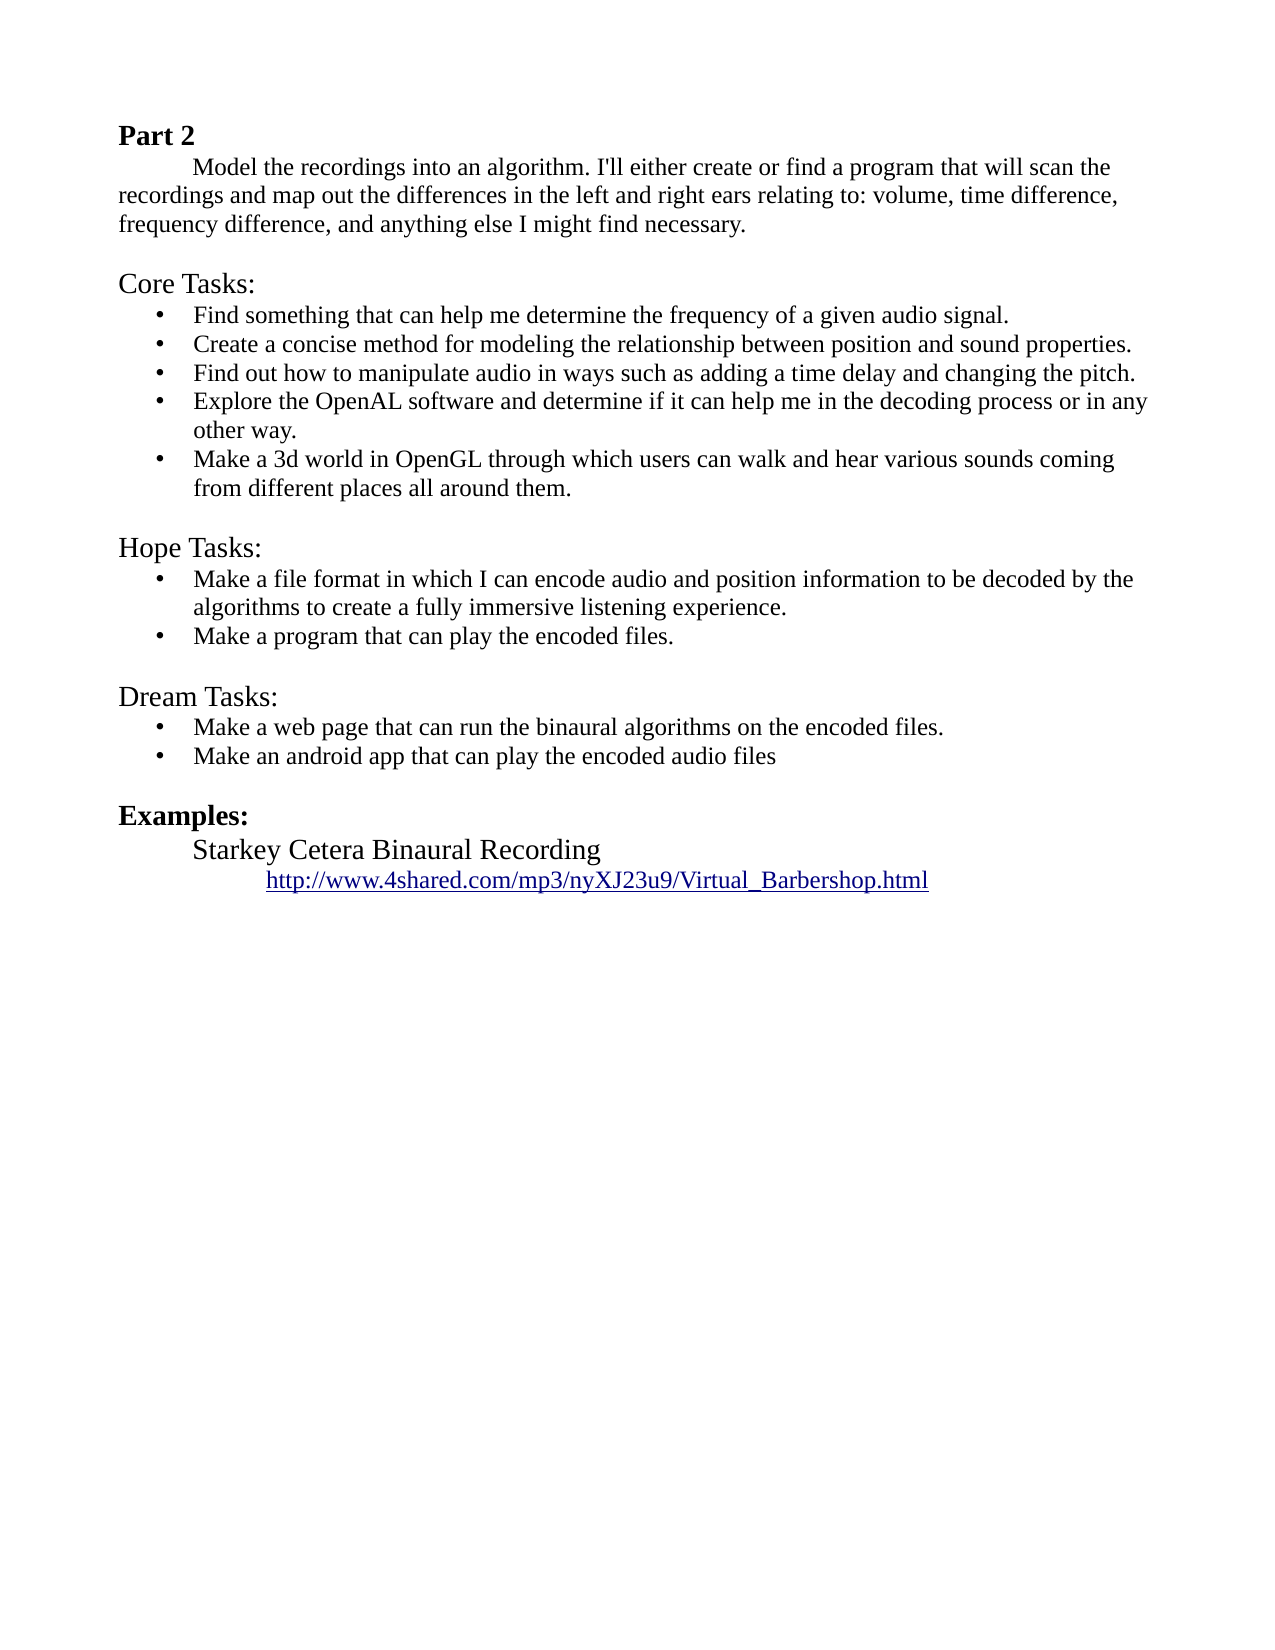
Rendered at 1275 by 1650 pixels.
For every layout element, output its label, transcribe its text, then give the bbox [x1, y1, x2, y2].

list Make a file format in which I can encode audio and position information to be decoded by the algorithms to create a fully immersive listening experience. [156, 564, 1157, 621]
list Find out how to manipulate audio in ways such as adding a time delay and changing the pitch. [156, 358, 1157, 386]
list Make a program that can play the encoded files. [156, 621, 1157, 650]
list Explore the OpenAL software and determine if it can help me in the decoding process or in any other way. [156, 386, 1157, 444]
list Create a concise method for modeling the relationship between position and sound properties. [156, 329, 1157, 358]
text Model the recordings into an algorithm. I'll either create or find a program that will scan the recordings and map out the differences in the left and right ears relating to: volume, time difference, frequency difference, and anything else I might find necessary. [118, 152, 1157, 238]
text Part 2 [118, 118, 1157, 152]
text Dream Tasks: [118, 679, 1157, 712]
list Make an android app that can play the encoded audio files [156, 741, 1157, 770]
text Examples: [118, 798, 1157, 832]
text Hope Tasks: [118, 530, 1157, 564]
list Find something that can help me determine the frequency of a given audio signal. [156, 300, 1157, 329]
text http://www.4shared.com/mp3/nyXJ23u9/Virtual_Barbershop.html [118, 866, 1157, 894]
text Starkey Cetera Binaural Recording [118, 832, 1157, 866]
list Make a 3d world in OpenGL through which users can walk and hear various sounds coming from different places all around them. [156, 444, 1157, 501]
text Core Tasks: [118, 267, 1157, 300]
list Make a web page that can run the binaural algorithms on the encoded files. [156, 712, 1157, 741]
